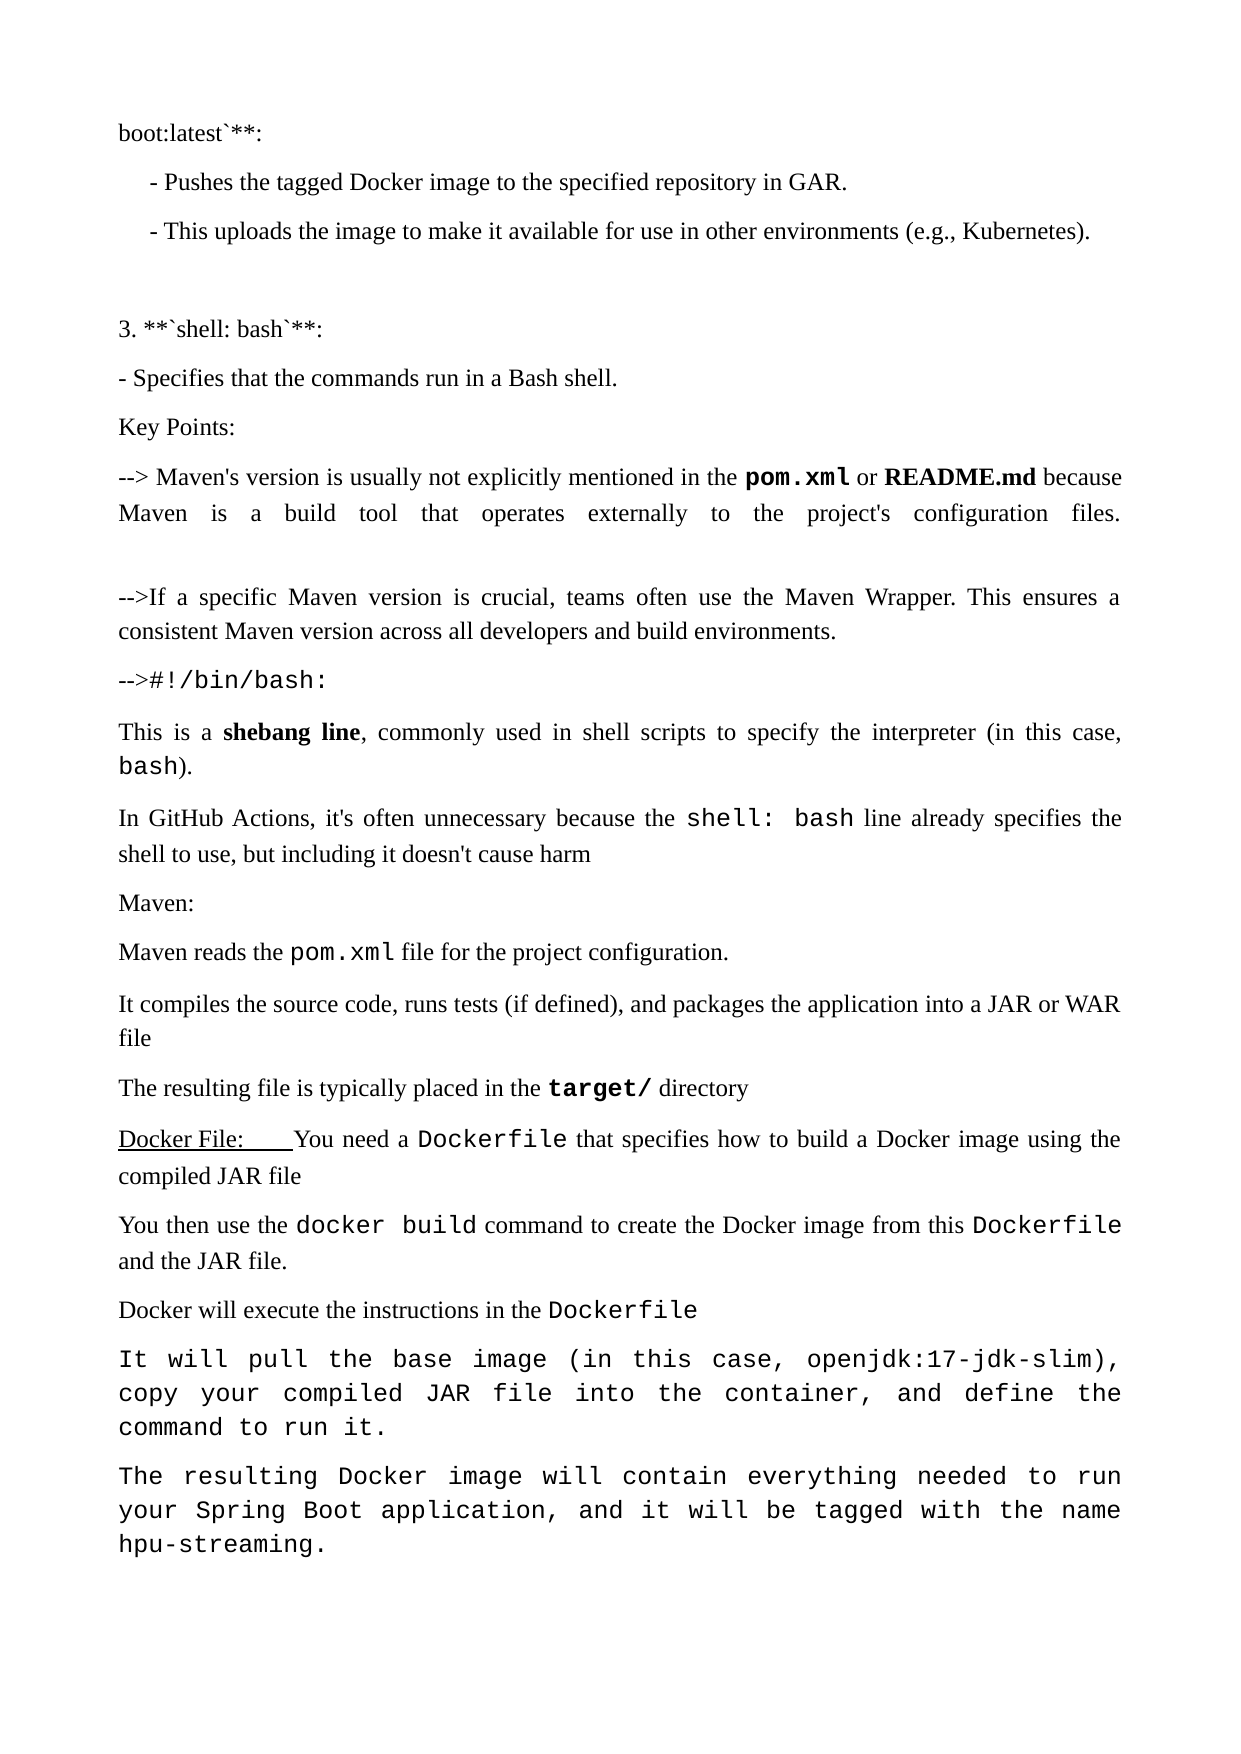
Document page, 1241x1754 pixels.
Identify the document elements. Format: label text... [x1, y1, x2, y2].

text Docker File: You need a Dockerfile that specifies how to build a Docker image using the compiled JAR file [118, 1124, 1122, 1189]
text You then use the docker build command to create the Docker image from this Dockerfile and the JAR file. [118, 1210, 1122, 1275]
text Maven reads the pom.xml file for the project configuration. [118, 937, 1122, 968]
text It will pull the base image (in this case, openjdk:17-jdk-slim), copy your compiled JAR file into the container, and define the command to run it. [118, 1347, 1122, 1443]
text -->#!/bin/bash: [118, 665, 1122, 696]
text --> Maven's version is usually not explicitly mentioned in the pom.xml or README.md because Maven is a build tool that operates externally to the project's configuration files. [118, 462, 1122, 561]
text Docker will execute the instructions in the Dockerfile [118, 1295, 1122, 1326]
text -->If a specific Maven version is crucial, teams often use the Maven Wrapper. This ensures a consistent Maven version across all developers and build environments. [118, 582, 1122, 645]
text - Pushes the tagged Docker image to the specified repository in GAR. [118, 167, 1122, 196]
text The resulting file is typically placed in the target/ directory [118, 1073, 1122, 1103]
text In GitHub Actions, it's often unnecessary because the shell: bash line already specifies the shell to use, but including it doesn't cause harm [118, 803, 1122, 868]
text - Specifies that the commands run in a Bash shell. [118, 363, 1122, 392]
text Maven: [118, 888, 1122, 917]
text boot:latest`**: [118, 118, 1122, 147]
text It compiles the source code, runs tests (if defined), and packages the application into a JAR or WAR file [118, 989, 1122, 1052]
text The resulting Docker image will contain everything needed to run your Spring Boot application, and it will be tagged with the name hpu-streaming. [118, 1463, 1122, 1560]
text This is a shebang line, commonly used in shell scripts to specify the interpreter (in this case, bash). [118, 717, 1122, 782]
text 3. **`shell: bash`**: [118, 314, 1122, 343]
text - This uploads the image to make it available for use in other environments (e.g., Kubernetes). [118, 216, 1122, 245]
text Key Points: [118, 412, 1122, 441]
